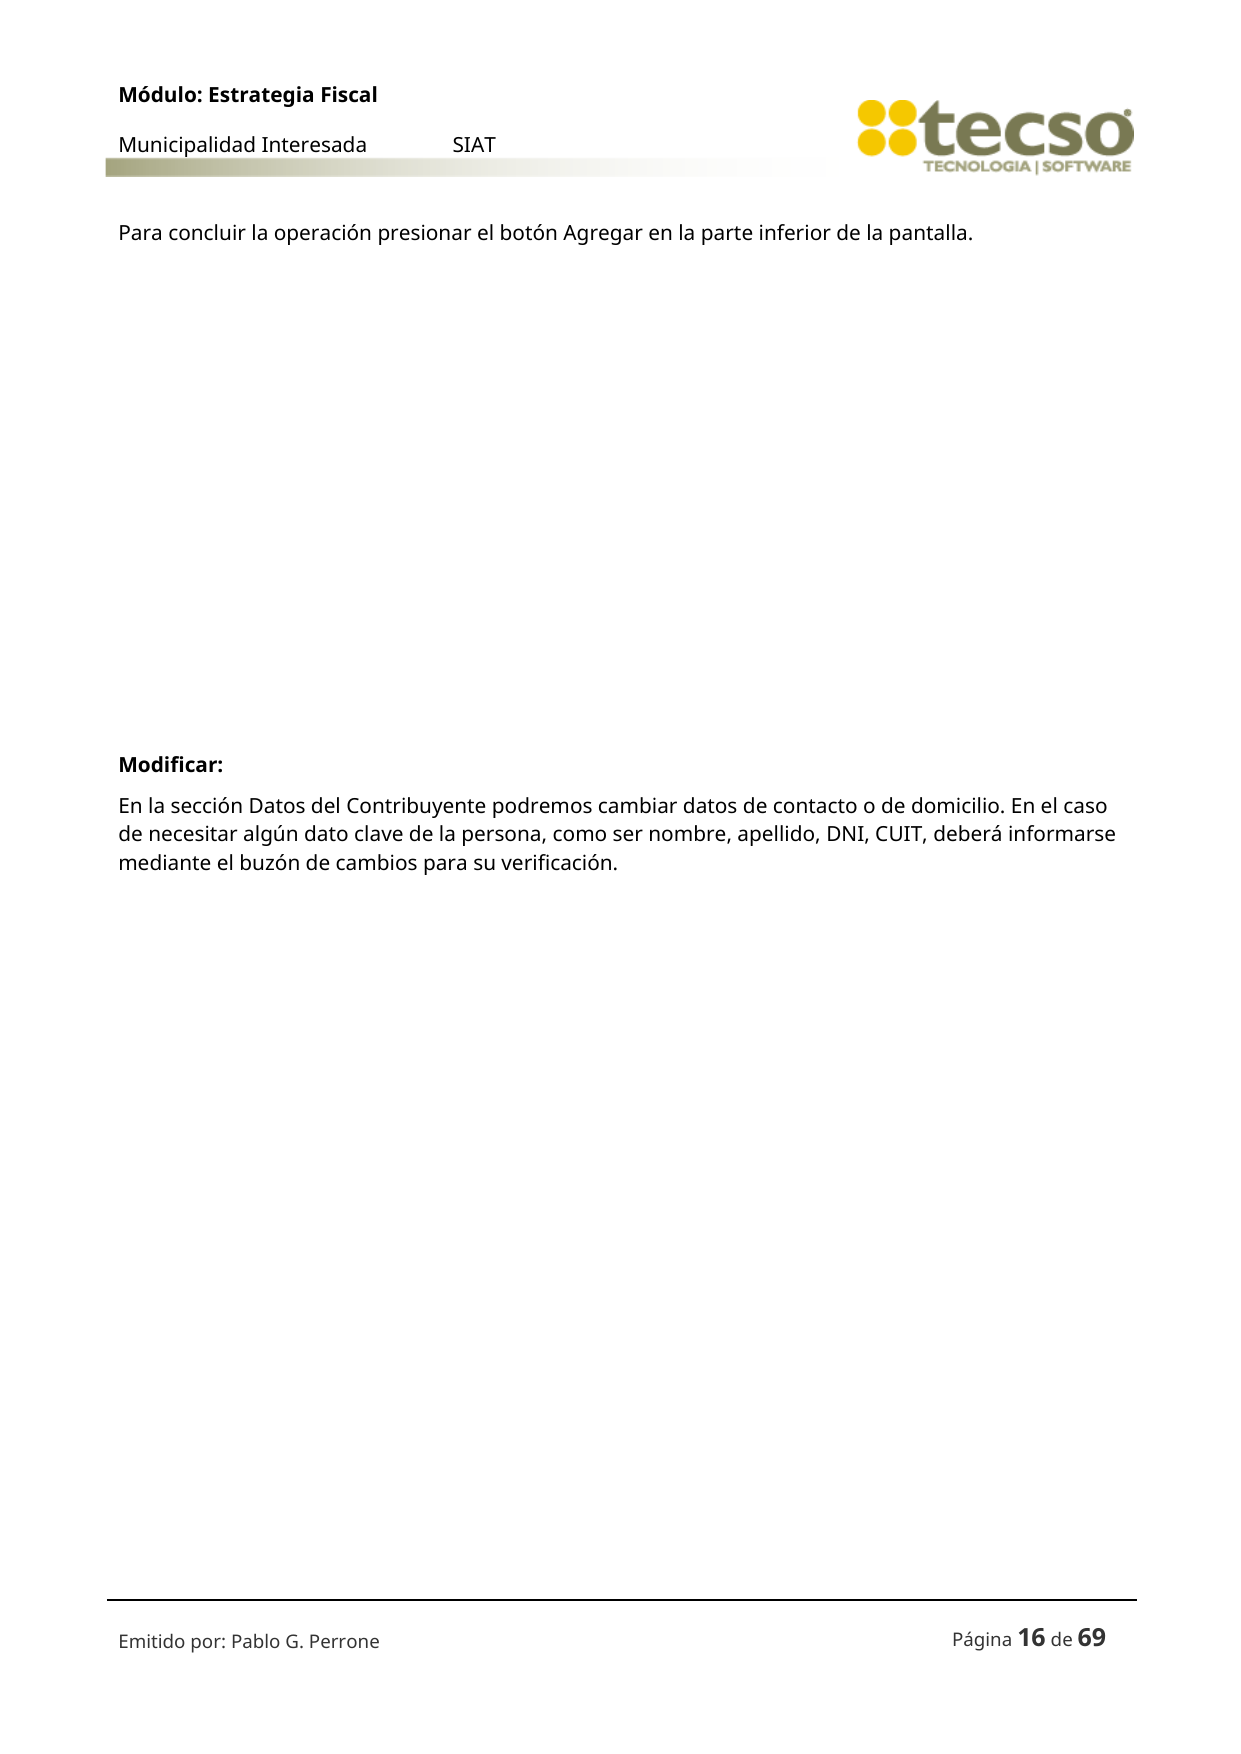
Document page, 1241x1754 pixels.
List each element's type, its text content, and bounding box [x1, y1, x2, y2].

text En la sección Datos del Contribuyente podremos cambiar datos de contacto o de domicilio. En el caso de necesitar algún dato clave de la persona, como ser nombre, apellido, DNI, CUIT, deberá informarse mediante el buzón de cambios para su verificación. [118, 791, 1122, 876]
picture [105, 100, 1134, 177]
text Para concluir la operación presionar el botón Agregar en la parte inferior de la pantalla. [118, 218, 1122, 246]
text Modificar: [118, 750, 1122, 778]
